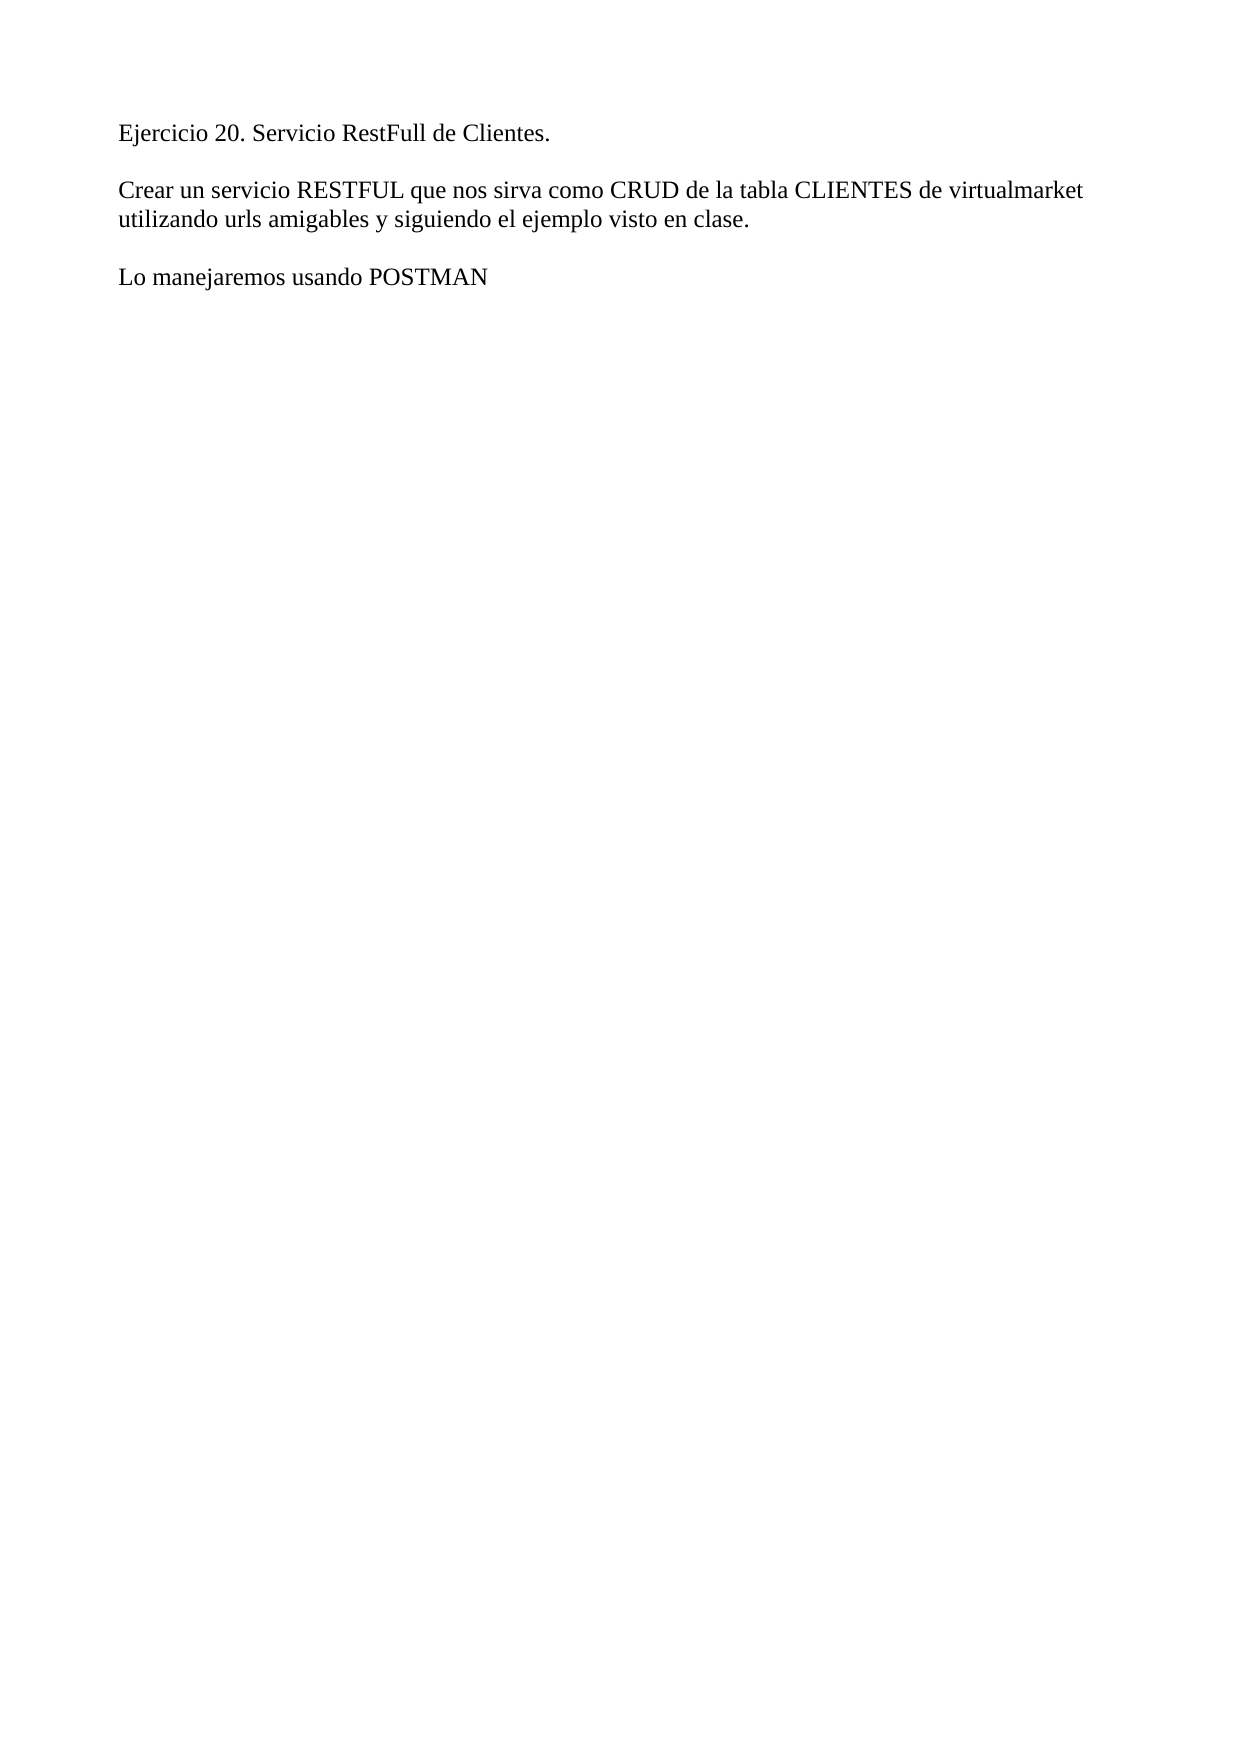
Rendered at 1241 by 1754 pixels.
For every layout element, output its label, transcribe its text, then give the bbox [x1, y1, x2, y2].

text Lo manejaremos usando POSTMAN [118, 262, 1122, 291]
text Ejercicio 20. Servicio RestFull de Clientes. [118, 118, 1122, 147]
text Crear un servicio RESTFUL que nos sirva como CRUD de la tabla CLIENTES de virtualmarket utilizando urls amigables y siguiendo el ejemplo visto en clase. [118, 176, 1122, 233]
